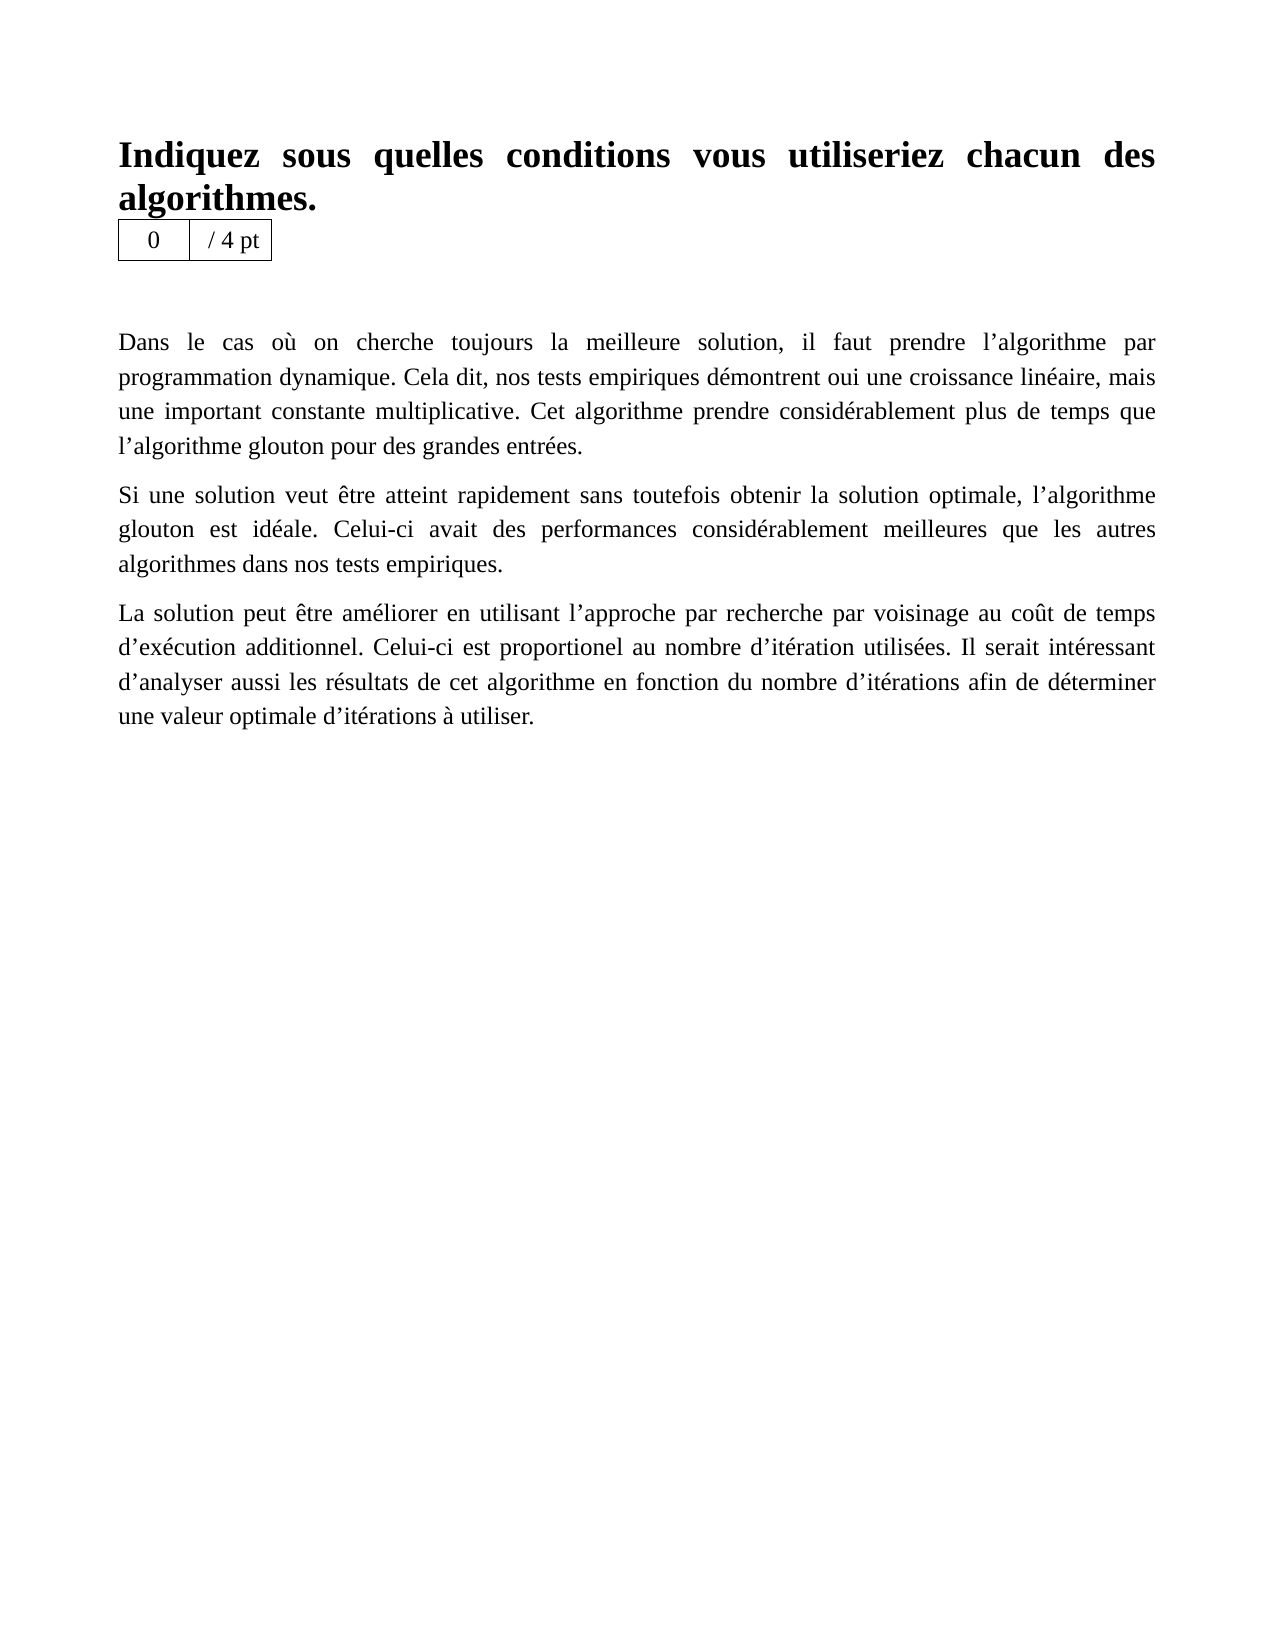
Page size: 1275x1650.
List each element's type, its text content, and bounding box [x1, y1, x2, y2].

subtitle Indiquez sous quelles conditions vous utiliseriez chacun des algorithmes. [118, 133, 1157, 219]
table_header 0 [119, 220, 189, 260]
text Si une solution veut être atteint rapidement sans toutefois obtenir la solution optimale, l’algorithme glouton est idéale. Celui-ci avait des performances considérablement meilleures que les autres algorithmes dans nos tests empiriques. [118, 480, 1157, 577]
table_header / 4 pt [190, 220, 271, 260]
text La solution peut être améliorer en utilisant l’approche par recherche par voisinage au coût de temps d’exécution additionnel. Celui-ci est proportionel au nombre d’itération utilisées. Il serait intéressant d’analyser aussi les résultats de cet algorithme en fonction du nombre d’itérations afin de déterminer une valeur optimale d’itérations à utiliser. [118, 598, 1157, 730]
text Dans le cas où on cherche toujours la meilleure solution, il faut prendre l’algorithme par programmation dynamique. Cela dit, nos tests empiriques démontrent oui une croissance linéaire, mais une important constante multiplicative. Cet algorithme prendre considérablement plus de temps que l’algorithme glouton pour des grandes entrées. [118, 327, 1157, 459]
